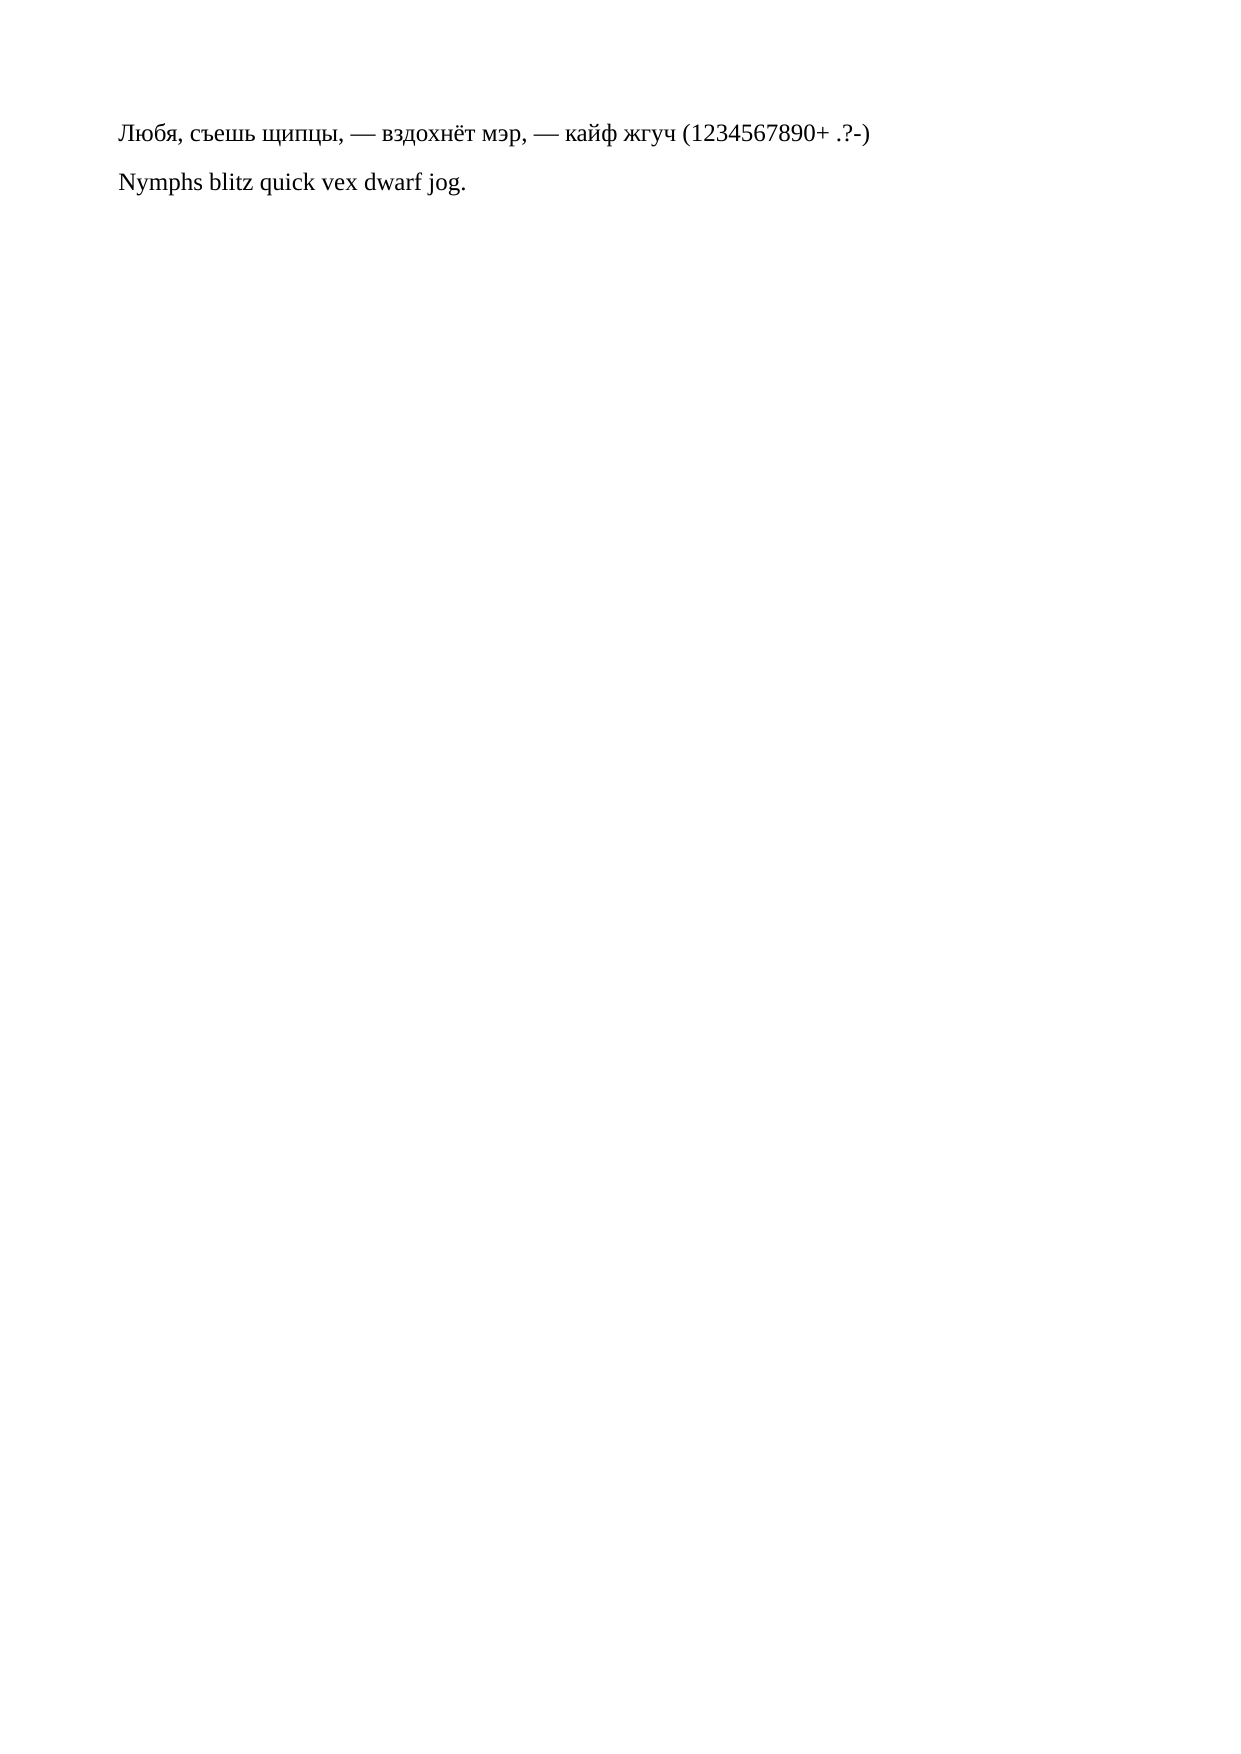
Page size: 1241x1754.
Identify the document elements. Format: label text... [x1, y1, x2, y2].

text Любя, съешь щипцы, — вздохнёт мэр, — кайф жгуч (1234567890+ .?-) [118, 118, 1122, 147]
text Nymphs blitz quick vex dwarf jog. [118, 167, 1122, 196]
